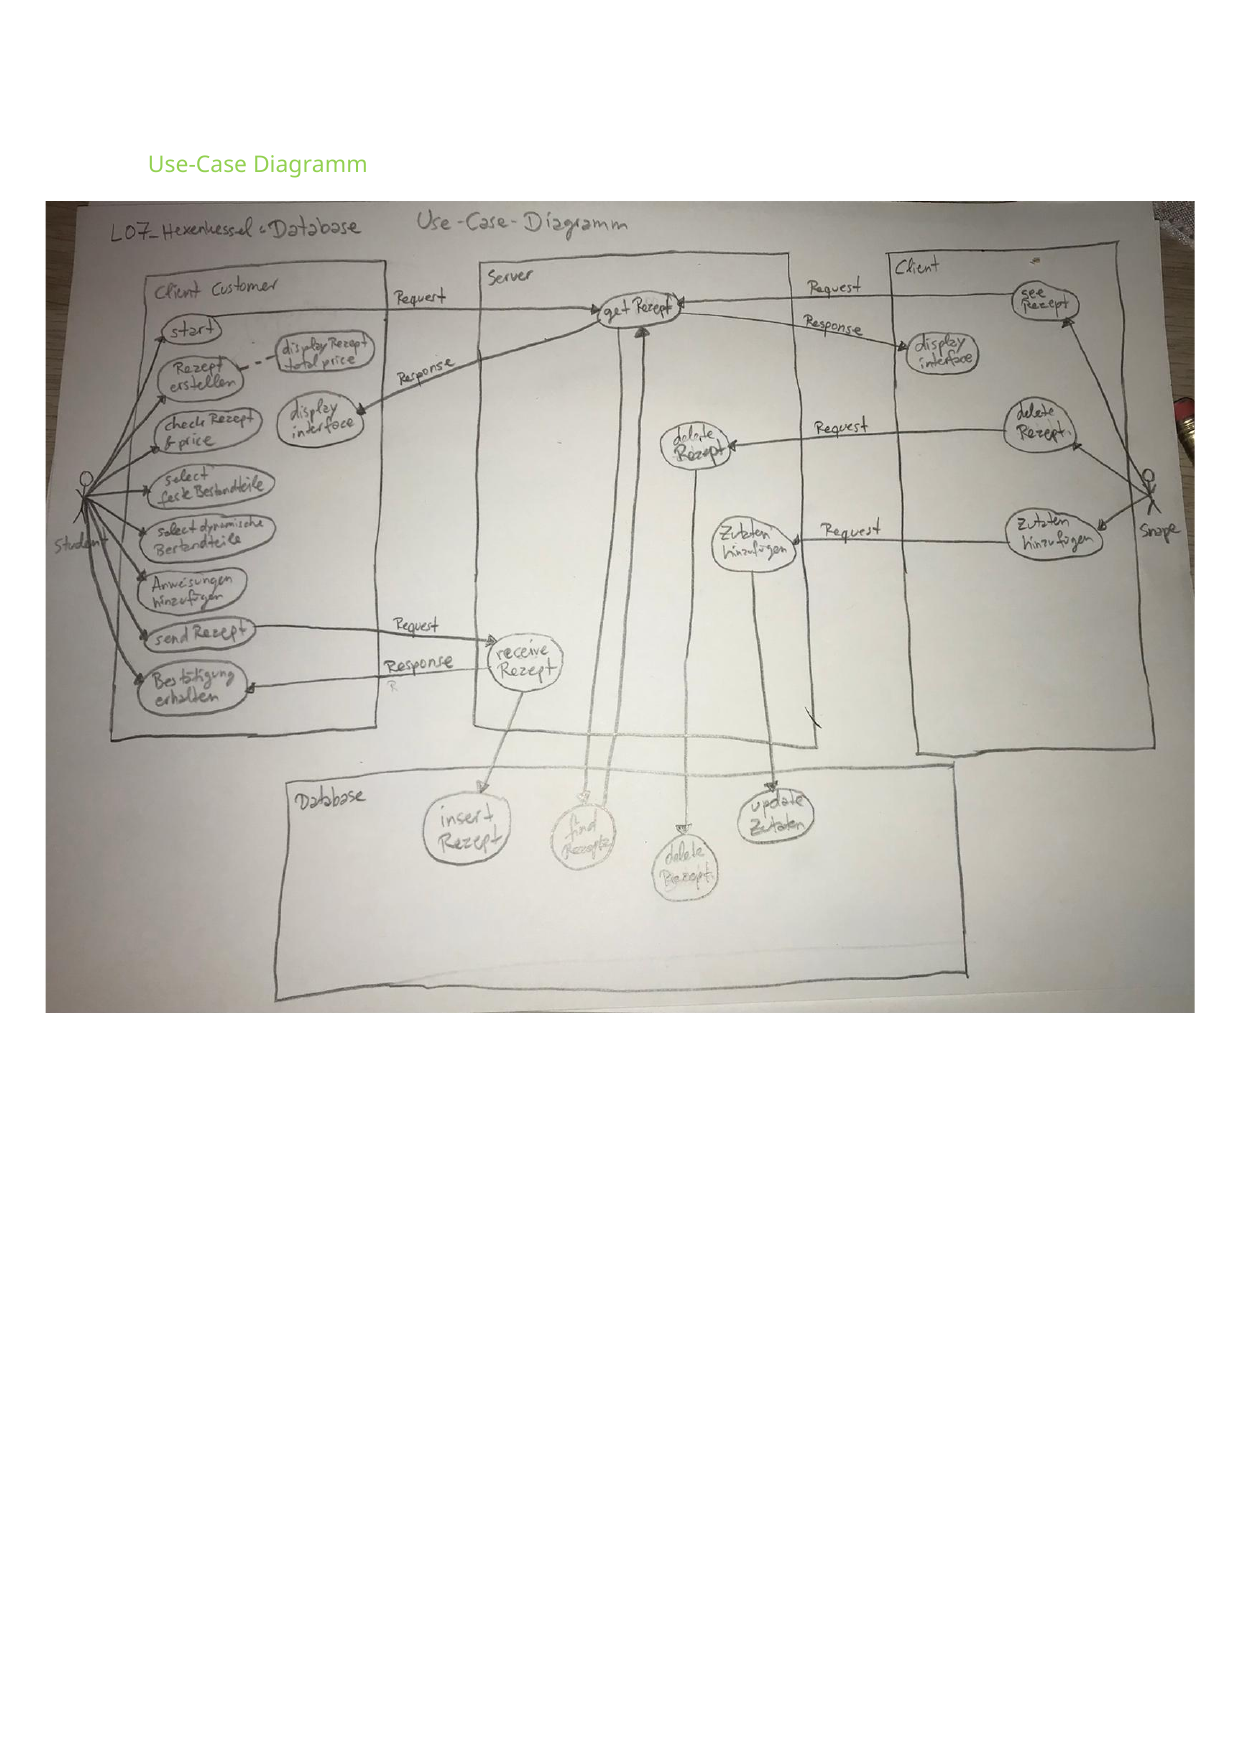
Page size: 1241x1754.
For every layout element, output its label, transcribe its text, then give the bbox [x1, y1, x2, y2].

text Use-Case Diagramm [148, 148, 1093, 179]
